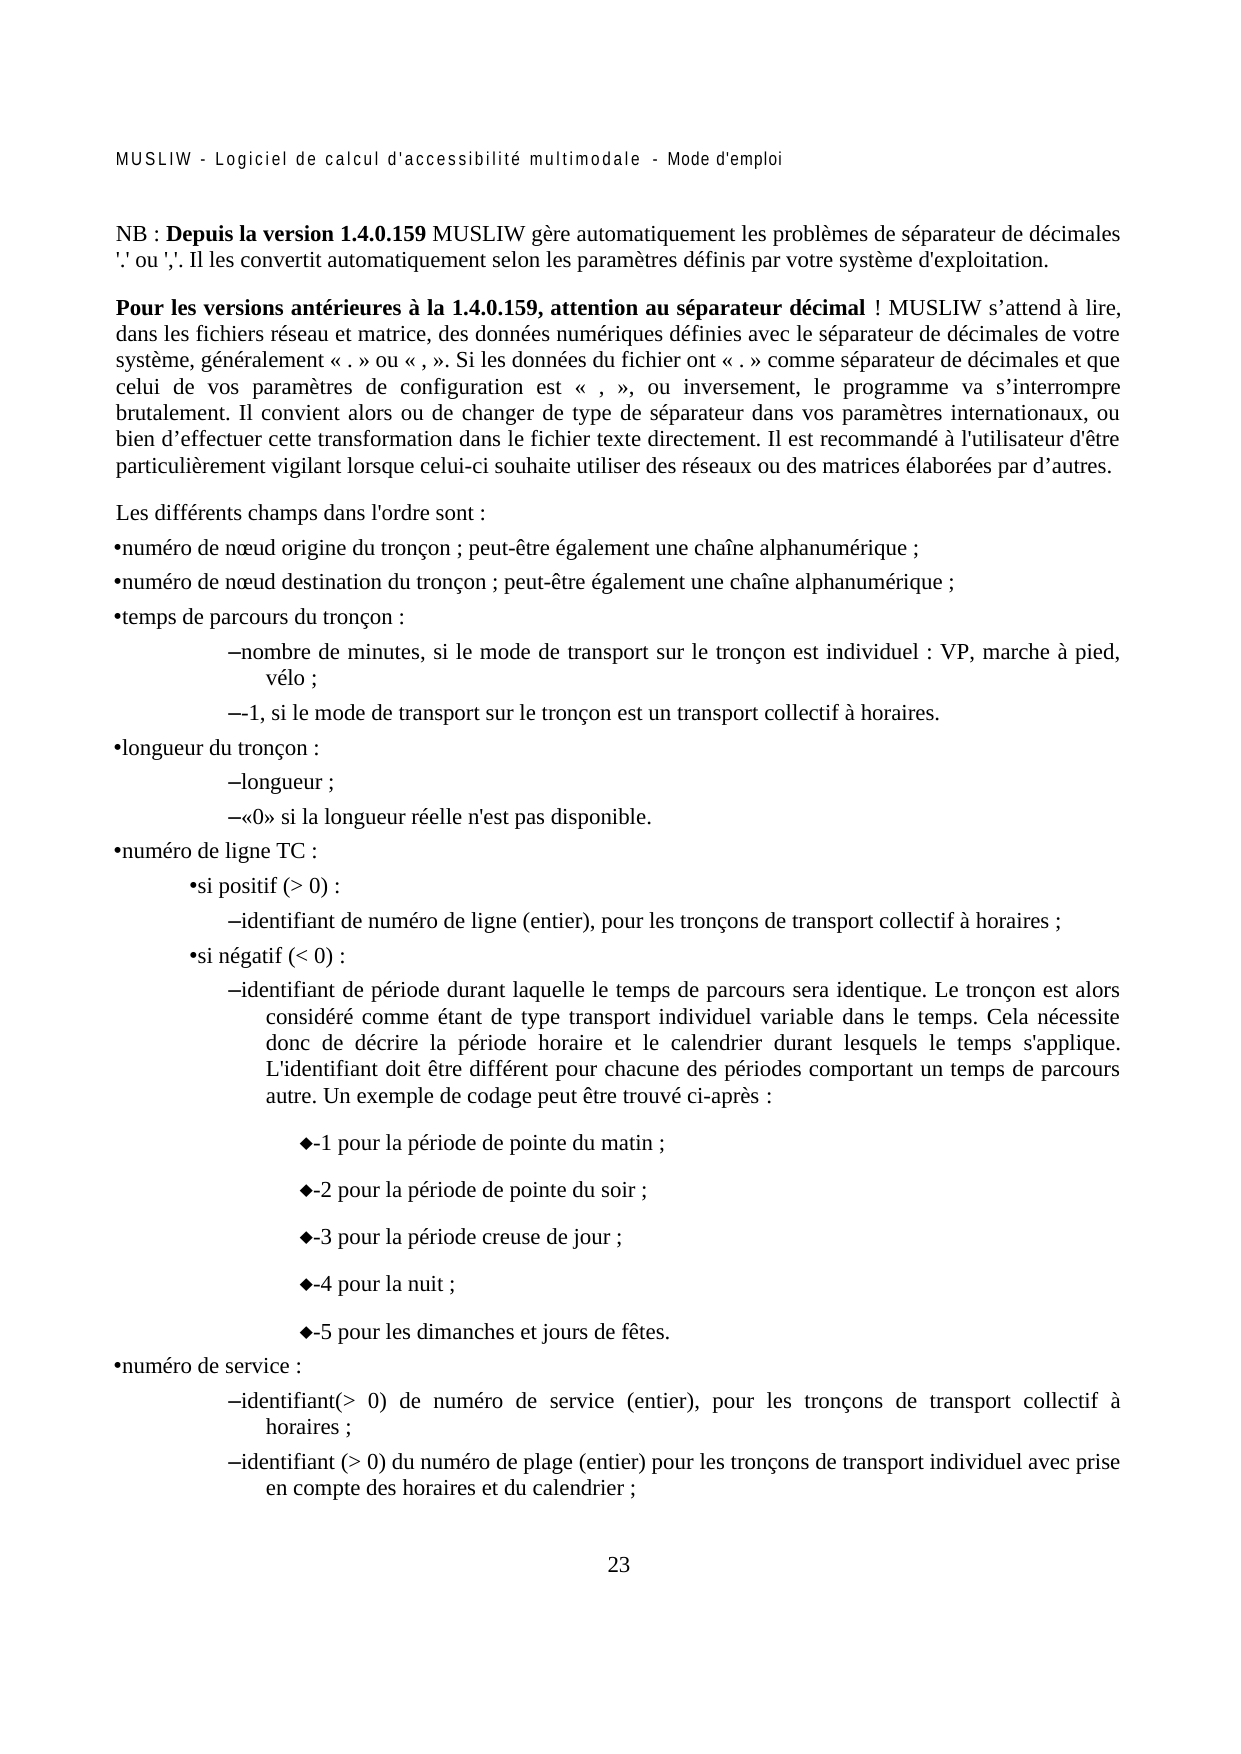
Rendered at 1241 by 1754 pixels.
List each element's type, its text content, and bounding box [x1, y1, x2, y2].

list numéro de nœud destination du tronçon ; peut-être également une chaîne alphanumérique ; [114, 568, 1127, 595]
list si négatif (< 0) : [189, 942, 1127, 968]
list identifiant de période durant laquelle le temps de parcours sera identique. Le tronçon est alors considéré comme étant de type transport individuel variable dans le temps. Cela nécessite donc de décrire la période horaire et le calendrier durant lesquels le temps s'applique. L'identifiant doit être différent pour chacune des périodes comportant un temps de parcours autre. Un exemple de codage peut être trouvé ci-après : [228, 976, 1122, 1108]
list identifiant(> 0) de numéro de service (entier), pour les tronçons de transport collectif à horaires ; [228, 1387, 1122, 1440]
list si positif (> 0) : [189, 872, 1127, 899]
list numéro de ligne TC : [114, 838, 1127, 864]
list numéro de service : [114, 1352, 1127, 1379]
list -5 pour les dimanches et jours de fêtes. [299, 1318, 1122, 1344]
list longueur ; [228, 768, 1122, 794]
list -3 pour la période creuse de jour ; [299, 1223, 1122, 1250]
list -4 pour la nuit ; [299, 1271, 1122, 1297]
list nombre de minutes, si le mode de transport sur le tronçon est individuel : VP, marche à pied, vélo ; [228, 638, 1122, 691]
list -1 pour la période de pointe du matin ; [299, 1129, 1122, 1155]
list numéro de nœud origine du tronçon ; peut-être également une chaîne alphanumérique ; [114, 534, 1127, 560]
list identifiant de numéro de ligne (entier), pour les tronçons de transport collectif à horaires ; [228, 907, 1122, 933]
list «0» si la longueur réelle n'est pas disponible. [228, 803, 1122, 829]
text Les différents champs dans l'ordre sont : [116, 499, 1122, 525]
text NB : Depuis la version 1.4.0.159 MUSLIW gère automatiquement les problèmes de séparateur de décimales '.' ou ','. Il les convertit automatiquement selon les paramètres définis par votre système d'exploitation. [116, 220, 1122, 273]
text Pour les versions antérieures à la 1.4.0.159, attention au séparateur décimal ! MUSLIW s’attend à lire, dans les fichiers réseau et matrice, des données numériques définies avec le séparateur de décimales de votre système, généralement « . » ou « , ». Si les données du fichier ont « . » comme séparateur de décimales et que celui de vos paramètres de configuration est « , », ou inversement, le programme va s’interrompre brutalement. Il convient alors ou de changer de type de séparateur dans vos paramètres internationaux, ou bien d’effectuer cette transformation dans le fichier texte directement. Il est recommandé à l'utilisateur d'être particulièrement vigilant lorsque celui-ci souhaite utiliser des réseaux ou des matrices élaborées par d’autres. [116, 294, 1122, 478]
list temps de parcours du tronçon : [114, 603, 1127, 629]
list -2 pour la période de pointe du soir ; [299, 1176, 1122, 1202]
list longueur du tronçon : [114, 733, 1127, 760]
list -1, si le mode de transport sur le tronçon est un transport collectif à horaires. [228, 699, 1122, 725]
list identifiant (> 0) du numéro de plage (entier) pour les tronçons de transport individuel avec prise en compte des horaires et du calendrier ; [228, 1448, 1122, 1501]
